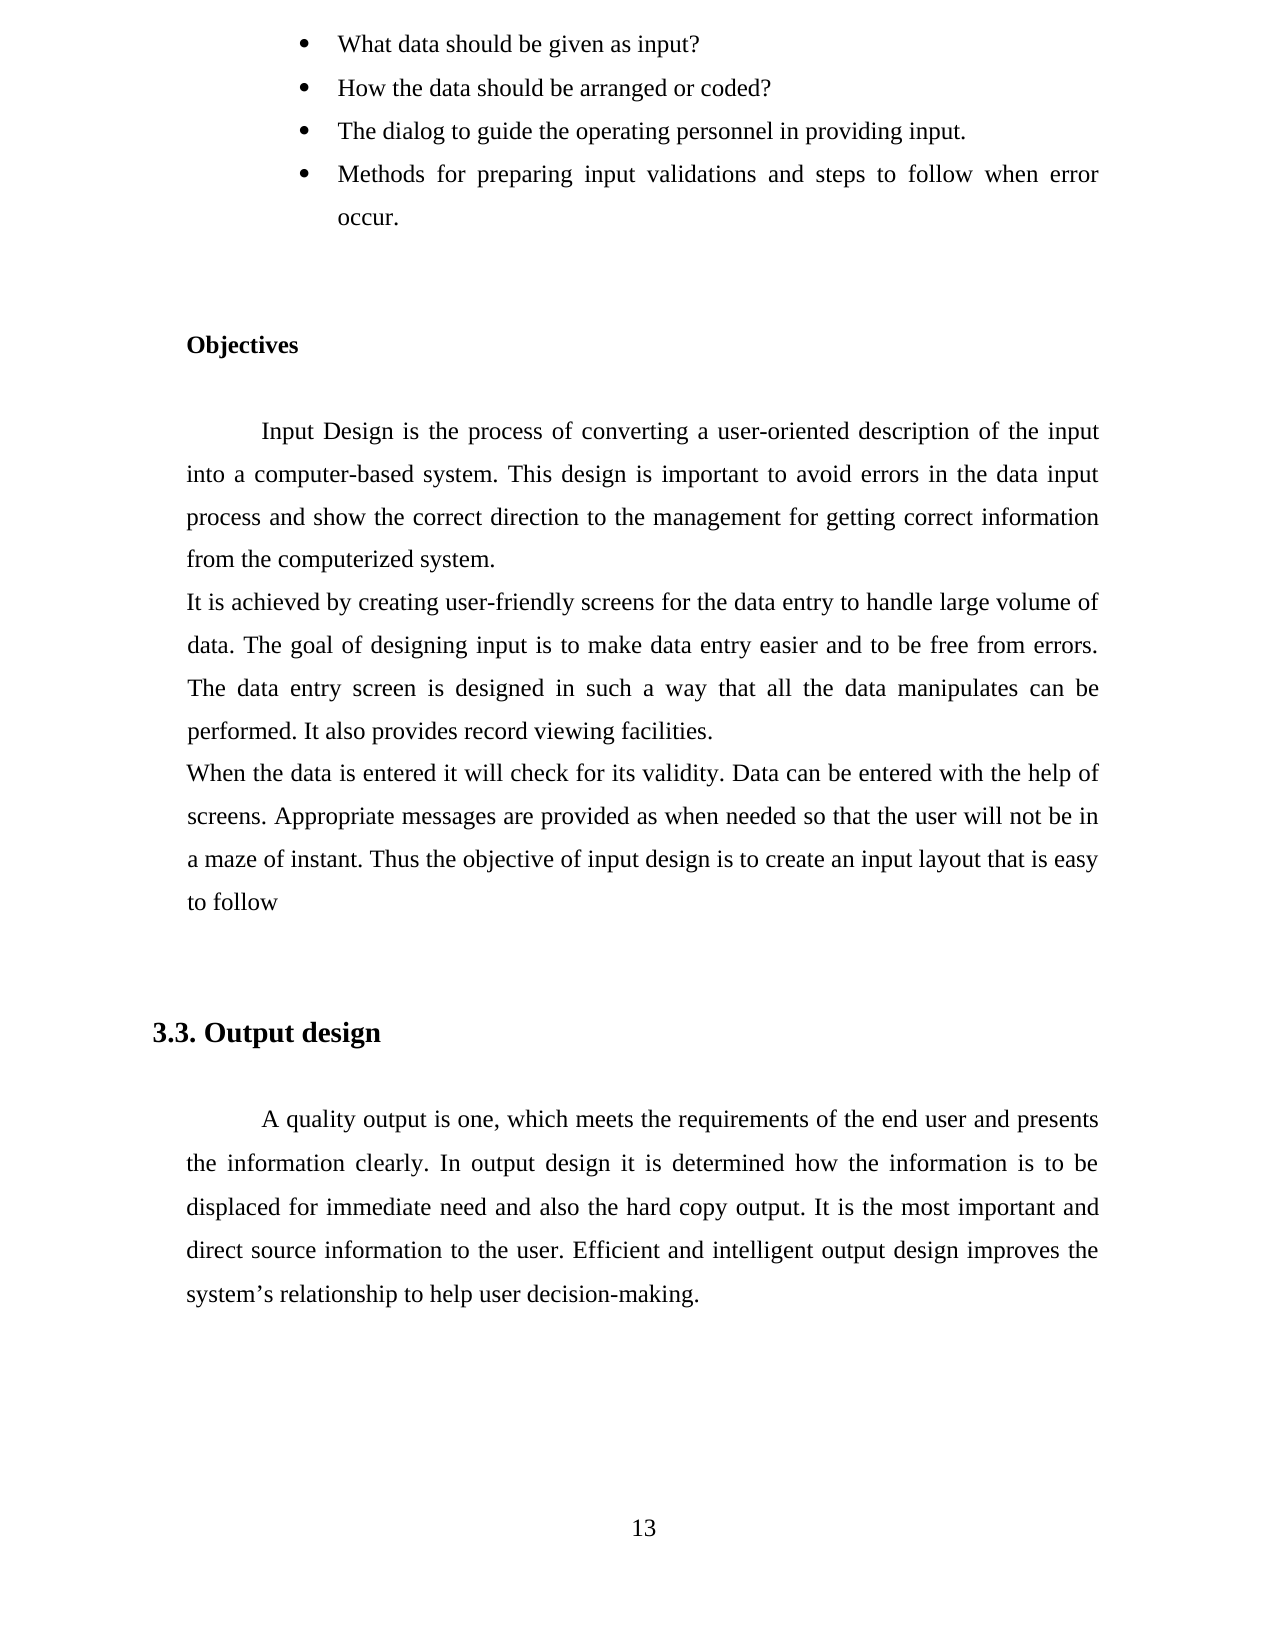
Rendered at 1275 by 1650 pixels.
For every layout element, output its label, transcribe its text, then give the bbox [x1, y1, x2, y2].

list What data should be given as input? [300, 29, 1100, 58]
list The dialog to guide the operating personnel in providing input. [300, 116, 1100, 144]
list How the data should be arranged or coded? [300, 73, 1100, 101]
text Objectives [186, 330, 1137, 359]
text When the data is entered it will check for its validity. Data can be entered with the help of screens. Appropriate messages are provided as when needed so that the user will not be in a maze of instant. Thus the objective of input design is to create an input layout that is easy to follow [186, 758, 1100, 916]
list Methods for preparing input validations and steps to follow when error occur. [300, 159, 1100, 231]
text It is achieved by creating user-friendly screens for the data entry to handle large volume of data. The goal of designing input is to make data entry easier and to be free from errors. The data entry screen is designed in such a way that all the data manipulates can be performed. It also provides record viewing facilities. [186, 587, 1100, 744]
text Input Design is the process of converting a user-oriented description of the input into a computer-based system. This design is important to avoid errors in the data input process and show the correct direction to the management for getting correct information from the computerized system. [186, 416, 1100, 573]
subtitle 3.3. Output design [152, 1016, 1181, 1049]
text A quality output is one, which meets the requirements of the end user and presents the information clearly. In output design it is determined how the information is to be displaced for immediate need and also the hard copy output. It is the most important and direct source information to the user. Efficient and intelligent output design improves the system’s relationship to help user decision-making. [186, 1104, 1100, 1308]
